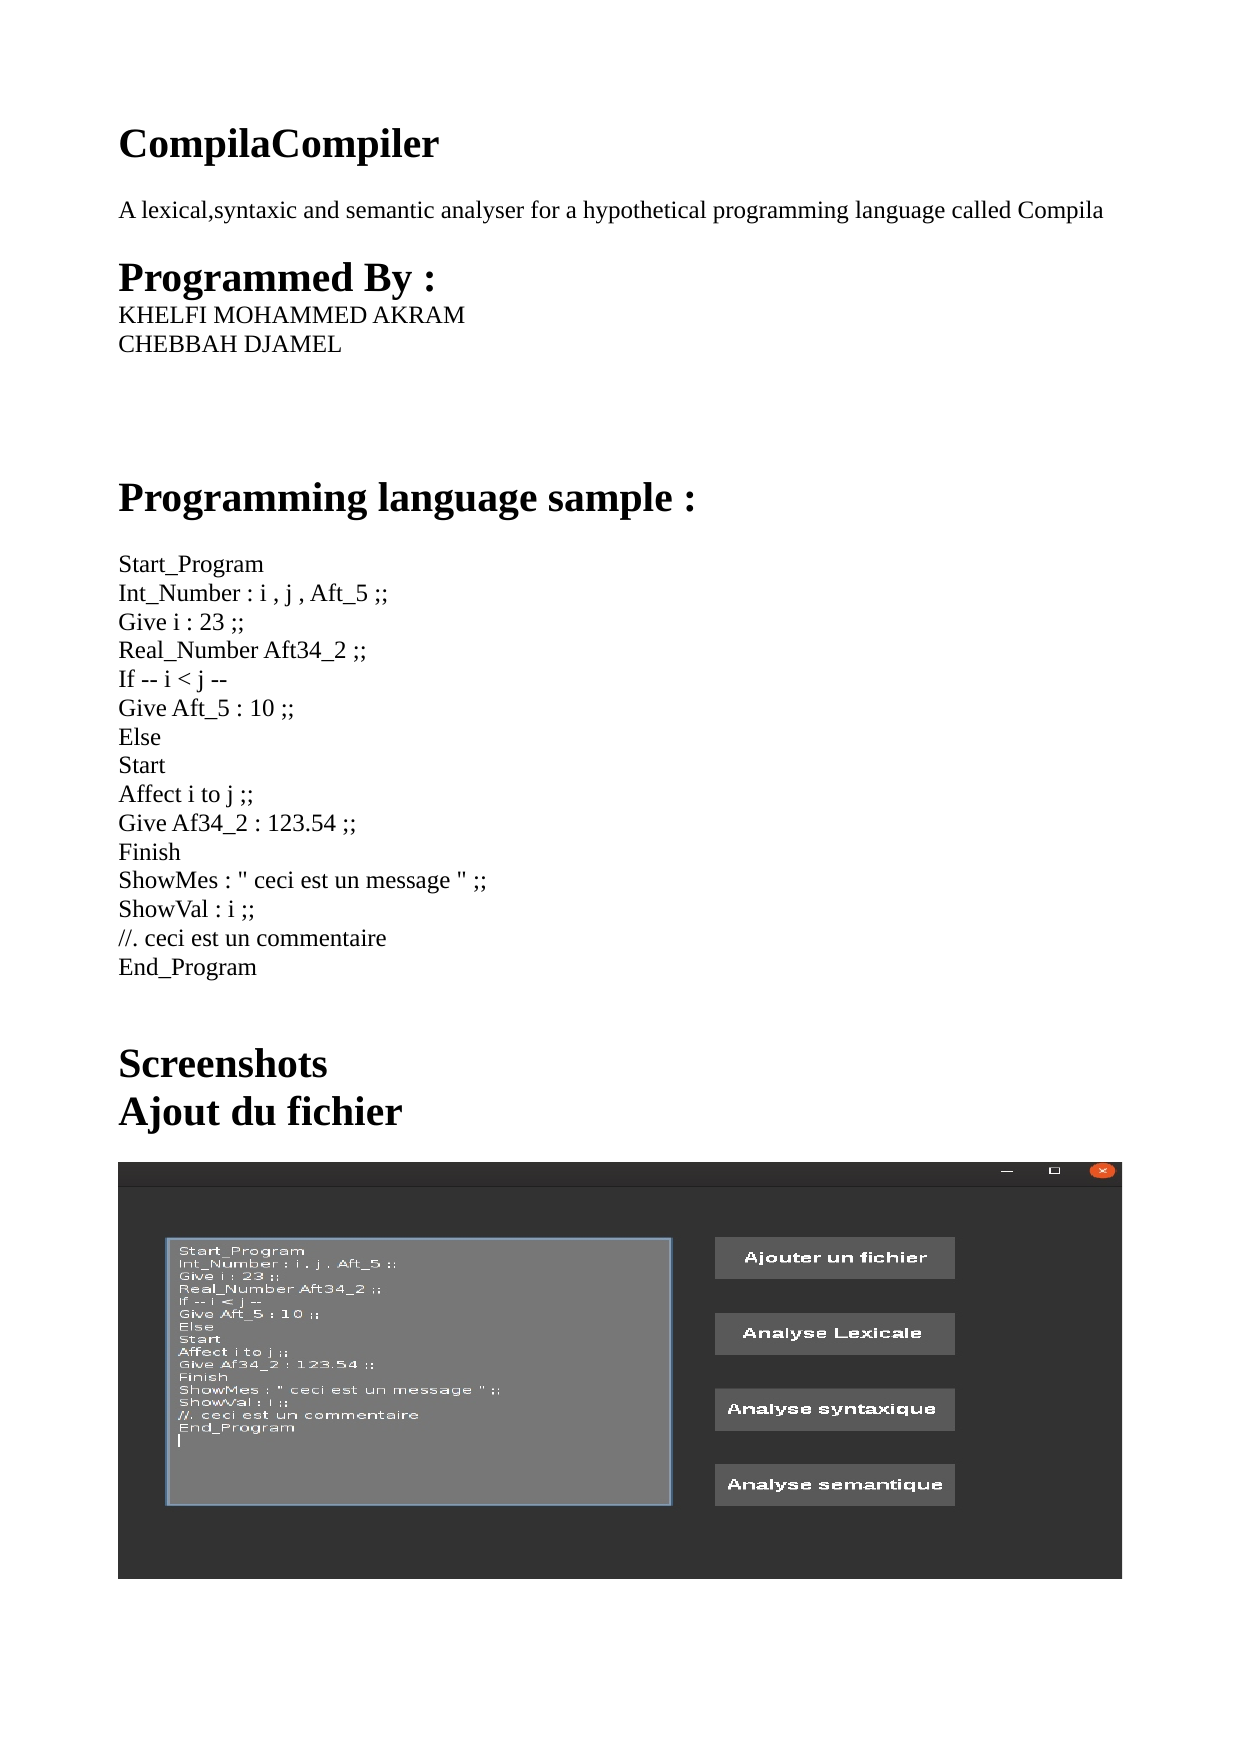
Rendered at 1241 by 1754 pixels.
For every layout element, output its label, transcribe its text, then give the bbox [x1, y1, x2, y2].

text Int_Number : i , j , Aft_5 ;; [118, 578, 1122, 607]
text Else [118, 722, 1122, 751]
picture [118, 1162, 1123, 1579]
text KHELFI MOHAMMED AKRAM [118, 300, 1122, 329]
text A lexical,syntaxic and semantic analyser for a hypothetical programming language called Compila [118, 195, 1122, 223]
text Start_Program [118, 549, 1122, 578]
text Ajout du fichier [118, 1086, 1122, 1134]
text ShowVal : i ;; [118, 894, 1122, 923]
text CompilaCompiler [118, 118, 1122, 166]
text //. ceci est un commentaire [118, 923, 1122, 952]
text Programmed By : [118, 252, 1122, 300]
text Start [118, 751, 1122, 779]
text ShowMes : " ceci est un message " ;; [118, 866, 1122, 894]
text Give Aft_5 : 10 ;; [118, 693, 1122, 722]
text End_Program [118, 952, 1122, 981]
text Finish [118, 837, 1122, 866]
text Real_Number Aft34_2 ;; [118, 636, 1122, 664]
text If -- i < j -- [118, 664, 1122, 693]
text Give i : 23 ;; [118, 607, 1122, 636]
text Programming language sample : [118, 473, 1122, 521]
text Give Af34_2 : 123.54 ;; [118, 808, 1122, 837]
text Screenshots [118, 1038, 1122, 1086]
text CHEBBAH DJAMEL [118, 329, 1122, 358]
text Affect i to j ;; [118, 779, 1122, 808]
